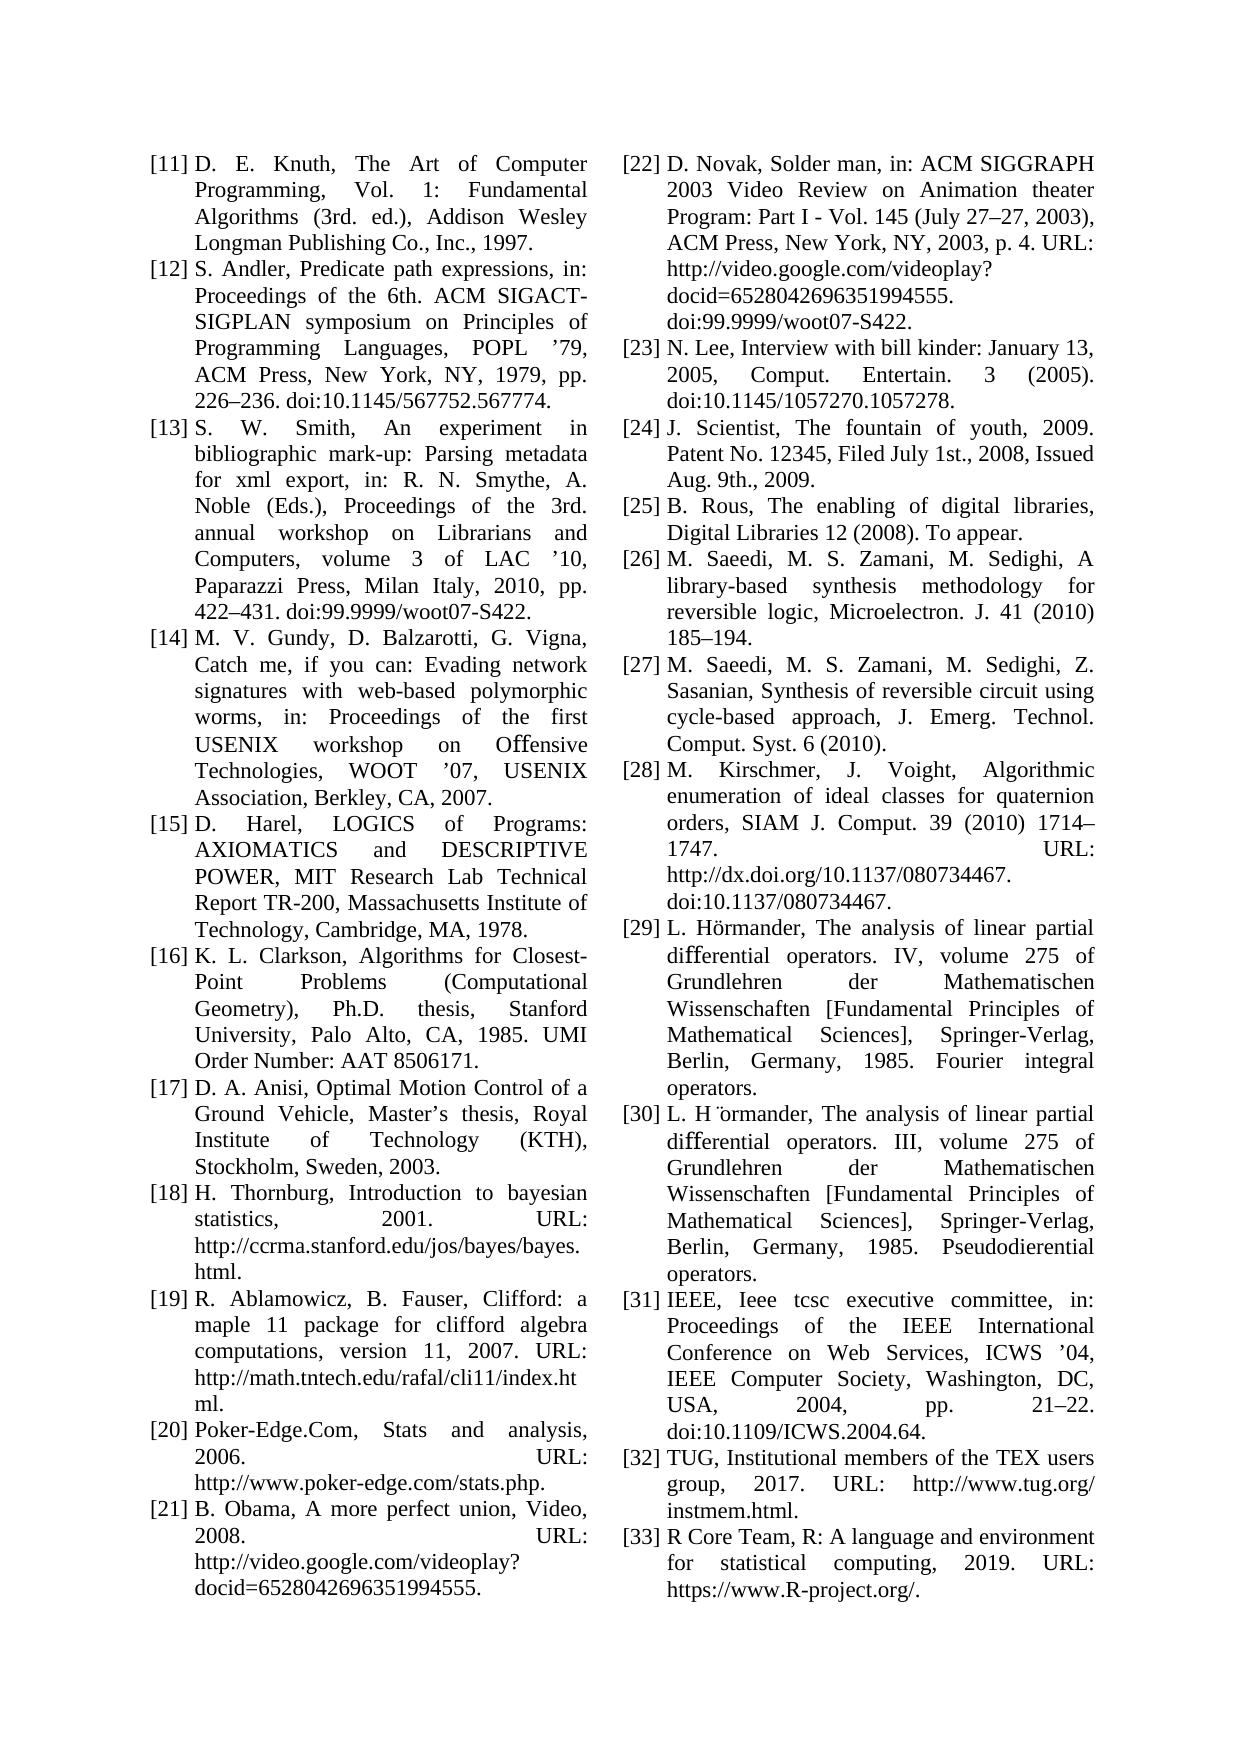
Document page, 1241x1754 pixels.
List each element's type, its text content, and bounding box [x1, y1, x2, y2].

list R. Ablamowicz, B. Fauser, Clifford: a maple 11 package for clifford algebra computations, version 11, 2007. URL: http://math.tntech.edu/rafal/cli11/index.html. [150, 1284, 588, 1416]
list J. Scientist, The fountain of youth, 2009. Patent No. 12345, Filed July 1st., 2008, Issued Aug. 9th., 2009. [622, 413, 1095, 493]
list R Core Team, R: A language and environment for statistical computing, 2019. URL: https://www.R-project.org/. [622, 1523, 1095, 1602]
list D. Novak, Solder man, in: ACM SIGGRAPH 2003 Video Review on Animation theater Program: Part I - Vol. 145 (July 27–27, 2003), ACM Press, New York, NY, 2003, p. 4. URL: http://video.google.com/videoplay?docid=6528042696351994555. doi:99.9999/woot07-S422. [622, 150, 1095, 334]
list B. Obama, A more perfect union, Video, 2008. URL: http://video.google.com/videoplay? docid=6528042696351994555. [150, 1495, 588, 1601]
list M. V. Gundy, D. Balzarotti, G. Vigna, Catch me, if you can: Evading network signatures with web-based polymorphic worms, in: Proceedings of the first USENIX workshop on Offensive Technologies, WOOT ’07, USENIX Association, Berkley, CA, 2007. [150, 624, 588, 810]
list D. A. Anisi, Optimal Motion Control of a Ground Vehicle, Master’s thesis, Royal Institute of Technology (KTH), Stockholm, Sweden, 2003. [150, 1074, 588, 1179]
list L. Hörmander, The analysis of linear partial differential operators. IV, volume 275 of Grundlehren der Mathematischen Wissenschaften [Fundamental Principles of Mathematical Sciences], Springer-Verlag, Berlin, Germany, 1985. Fourier integral operators. [622, 914, 1095, 1100]
list M. Saeedi, M. S. Zamani, M. Sedighi, A library-based synthesis methodology for reversible logic, Microelectron. J. 41 (2010) 185–194. [622, 545, 1095, 651]
list Poker-Edge.Com, Stats and analysis, 2006. URL: http://www.poker-edge.com/stats.php. [150, 1416, 588, 1495]
list S. W. Smith, An experiment in bibliographic mark-up: Parsing metadata for xml export, in: R. N. Smythe, A. Noble (Eds.), Proceedings of the 3rd. annual workshop on Librarians and Computers, volume 3 of LAC ’10, Paparazzi Press, Milan Italy, 2010, pp. 422–431. doi:99.9999/woot07-S422. [150, 413, 588, 624]
list D. E. Knuth, The Art of Computer Programming, Vol. 1: Fundamental Algorithms (3rd. ed.), Addison Wesley Longman Publishing Co., Inc., 1997. [150, 150, 588, 255]
list TUG, Institutional members of the TEX users group, 2017. URL: http://www.tug.org/ instmem.html. [622, 1444, 1095, 1523]
list K. L. Clarkson, Algorithms for Closest-Point Problems (Computational Geometry), Ph.D. thesis, Stanford University, Palo Alto, CA, 1985. UMI Order Number: AAT 8506171. [150, 942, 588, 1074]
list D. Harel, LOGICS of Programs: AXIOMATICS and DESCRIPTIVE POWER, MIT Research Lab Technical Report TR-200, Massachusetts Institute of Technology, Cambridge, MA, 1978. [150, 810, 588, 942]
list M. Kirschmer, J. Voight, Algorithmic enumeration of ideal classes for quaternion orders, SIAM J. Comput. 39 (2010) 1714–1747. URL: http://dx.doi.org/10.1137/080734467. doi:10.1137/080734467. [622, 756, 1095, 914]
list H. Thornburg, Introduction to bayesian statistics, 2001. URL: http://ccrma.stanford.edu/jos/bayes/bayes.html. [150, 1179, 588, 1284]
list S. Andler, Predicate path expressions, in: Proceedings of the 6th. ACM SIGACT-SIGPLAN symposium on Principles of Programming Languages, POPL ’79, ACM Press, New York, NY, 1979, pp. 226–236. doi:10.1145/567752.567774. [150, 255, 588, 413]
list N. Lee, Interview with bill kinder: January 13, 2005, Comput. Entertain. 3 (2005). doi:10.1145/1057270.1057278. [622, 334, 1095, 413]
list L. H ̈ormander, The analysis of linear partial differential operators. III, volume 275 of Grundlehren der Mathematischen Wissenschaften [Fundamental Principles of Mathematical Sciences], Springer-Verlag, Berlin, Germany, 1985. Pseudodierential operators. [622, 1100, 1095, 1286]
list B. Rous, The enabling of digital libraries, Digital Libraries 12 (2008). To appear. [622, 493, 1095, 545]
list IEEE, Ieee tcsc executive committee, in: Proceedings of the IEEE International Conference on Web Services, ICWS ’04, IEEE Computer Society, Washington, DC, USA, 2004, pp. 21–22. doi:10.1109/ICWS.2004.64. [622, 1286, 1095, 1444]
list M. Saeedi, M. S. Zamani, M. Sedighi, Z. Sasanian, Synthesis of reversible circuit using cycle-based approach, J. Emerg. Technol. Comput. Syst. 6 (2010). [622, 651, 1095, 756]
